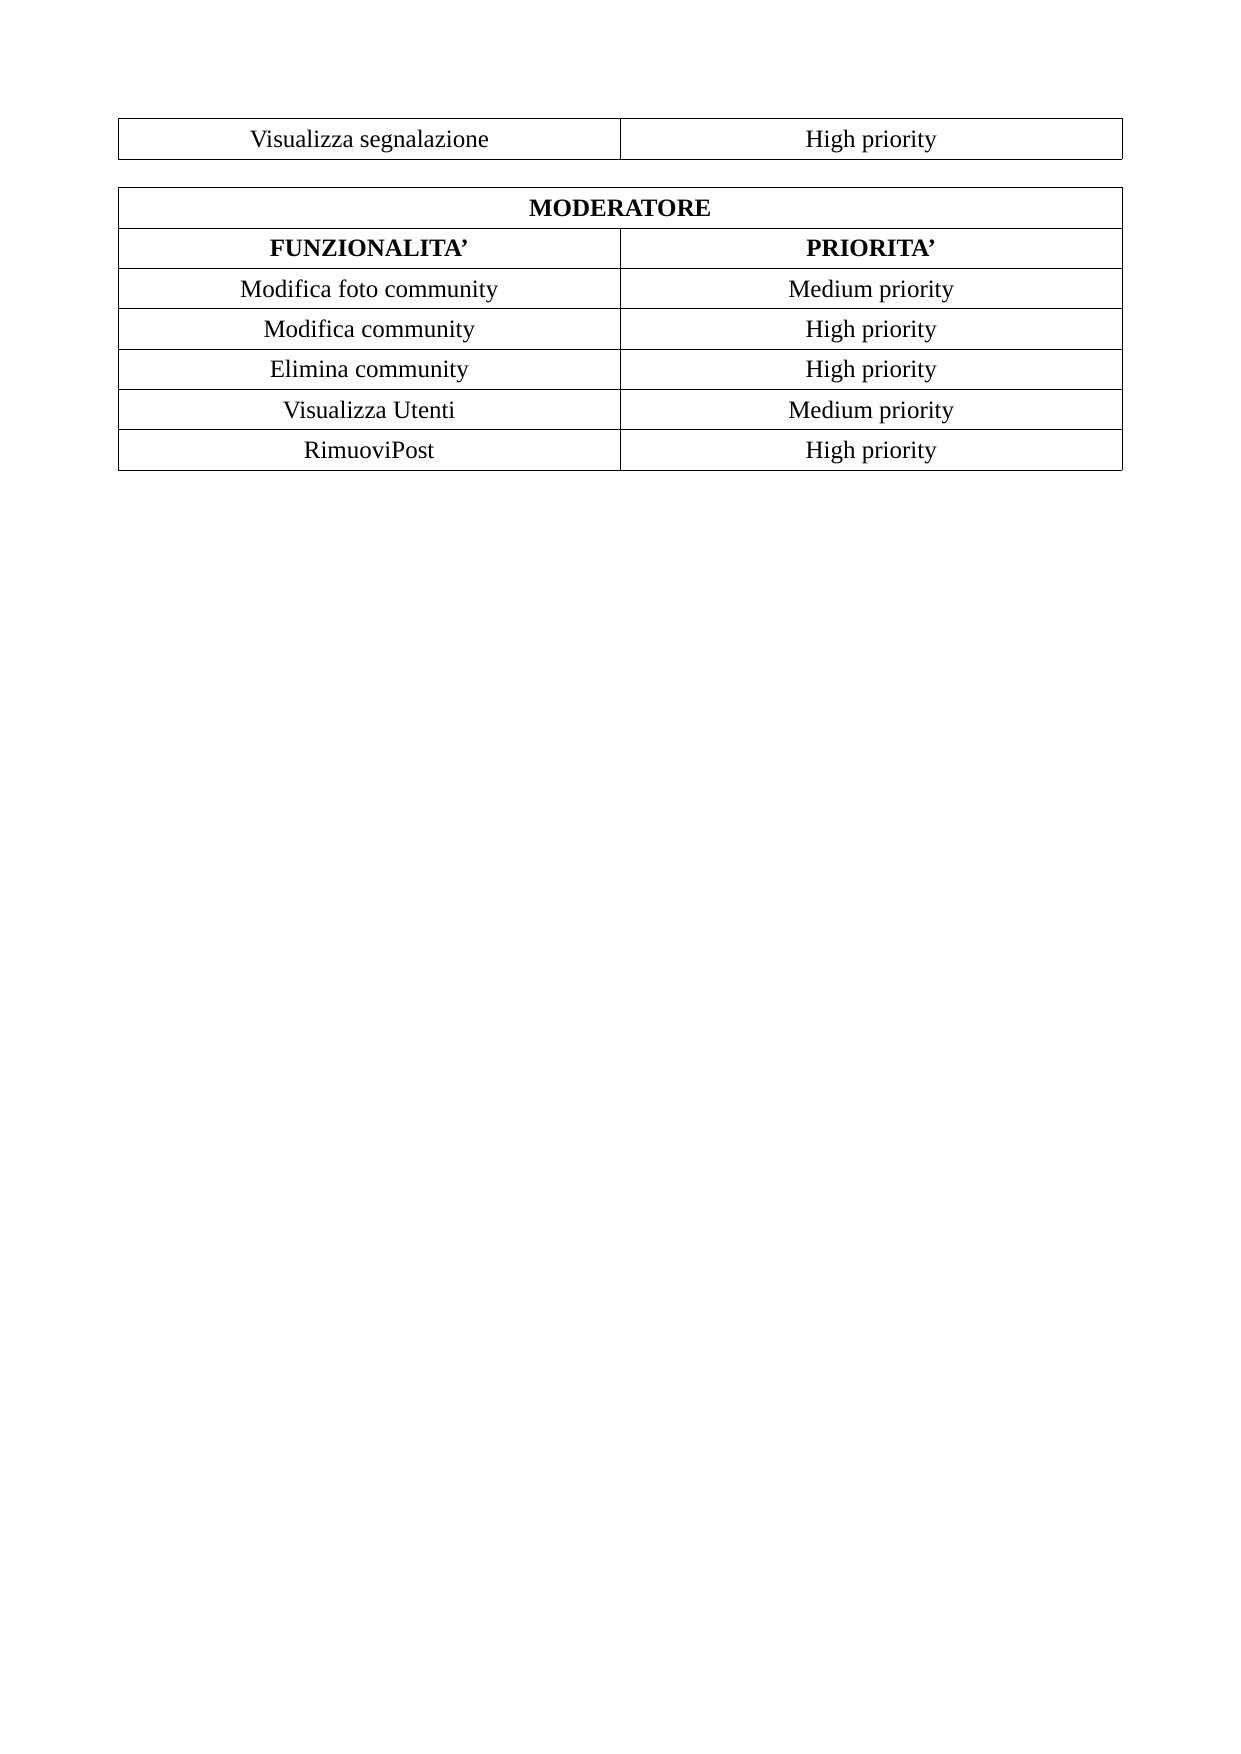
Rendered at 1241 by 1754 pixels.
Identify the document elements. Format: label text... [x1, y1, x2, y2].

table_cell Elimina community [119, 350, 620, 389]
table_cell Modifica community [119, 309, 620, 348]
table_header MODERATORE [119, 188, 1122, 228]
table_cell PRIORITA’ [621, 229, 1122, 268]
table_cell Medium priority [621, 390, 1122, 429]
table_cell High priority [621, 309, 1122, 348]
table_cell High priority [621, 430, 1122, 469]
table_cell FUNZIONALITA’ [119, 229, 620, 268]
table_cell Modifica foto community [119, 269, 620, 308]
table_cell Visualizza segnalazione [119, 119, 620, 158]
table_cell RimuoviPost [119, 430, 620, 469]
table_cell Visualizza Utenti [119, 390, 620, 429]
table_cell Medium priority [621, 269, 1122, 308]
table_cell High priority [621, 350, 1122, 389]
table_cell High priority [621, 119, 1122, 158]
